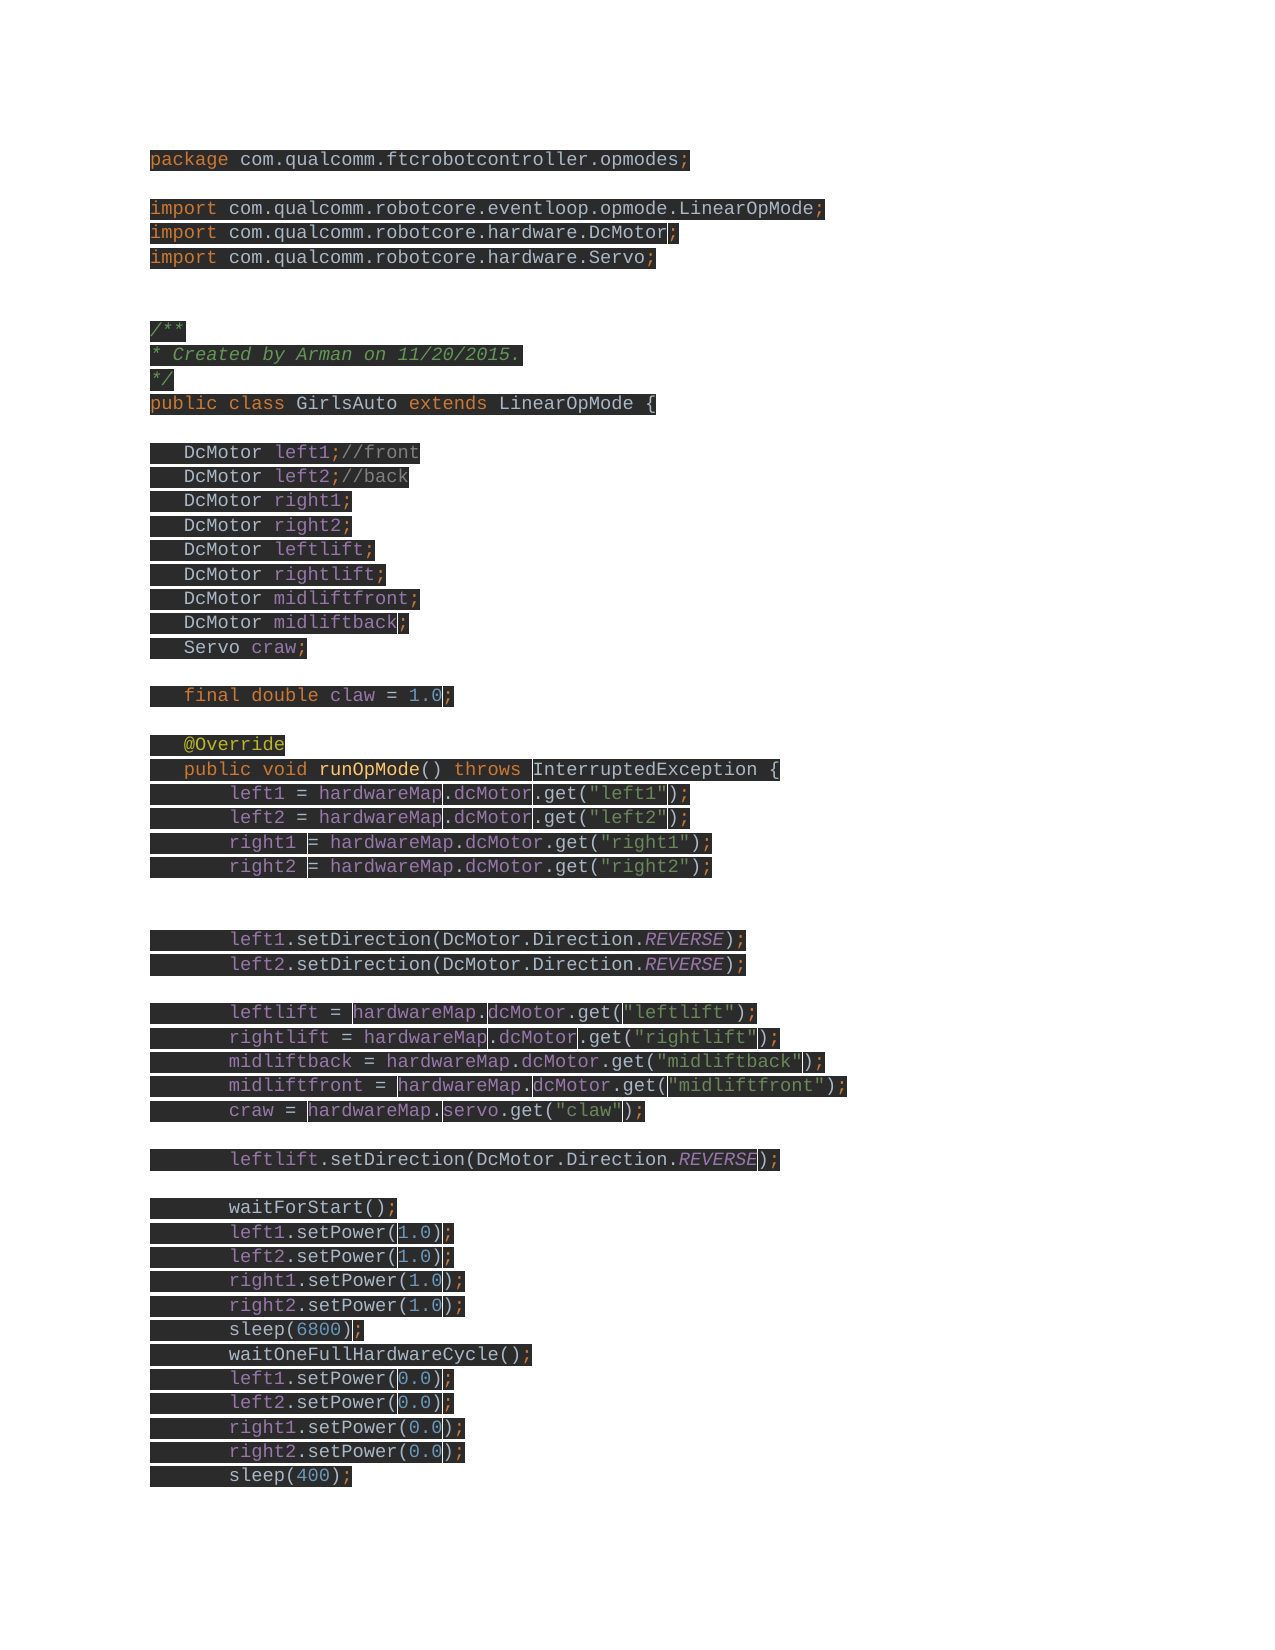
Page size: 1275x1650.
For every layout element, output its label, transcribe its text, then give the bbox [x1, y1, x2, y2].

text DcMotor right1; [150, 491, 1125, 512]
text Servo craw; [150, 637, 1125, 659]
text left2 = hardwareMap.dcMotor.get("left2"); [150, 808, 1125, 829]
text DcMotor right2; [150, 516, 1125, 537]
text right1.setPower(1.0); [150, 1271, 1125, 1292]
text left1.setPower(1.0); [150, 1222, 1125, 1244]
text right1 = hardwareMap.dcMotor.get("right1"); [150, 832, 1125, 854]
text package com.qualcomm.ftcrobotcontroller.opmodes; [150, 150, 1125, 171]
text left1 = hardwareMap.dcMotor.get("left1"); [150, 784, 1125, 805]
text import com.qualcomm.robotcore.hardware.Servo; [150, 247, 1125, 269]
text sleep(6800); [150, 1320, 1125, 1341]
text import com.qualcomm.robotcore.eventloop.opmode.LinearOpMode; [150, 199, 1125, 220]
text left1.setDirection(DcMotor.Direction.REVERSE); [150, 930, 1125, 951]
text right2.setPower(1.0); [150, 1296, 1125, 1317]
text left2.setPower(1.0); [150, 1247, 1125, 1268]
text DcMotor rightlift; [150, 564, 1125, 586]
text right2 = hardwareMap.dcMotor.get("right2"); [150, 857, 1125, 878]
text midliftback = hardwareMap.dcMotor.get("midliftback"); [150, 1052, 1125, 1073]
text sleep(400); [150, 1466, 1125, 1487]
text final double claw = 1.0; [150, 686, 1125, 707]
text import com.qualcomm.robotcore.hardware.DcMotor; [150, 223, 1125, 244]
text left1.setPower(0.0); [150, 1369, 1125, 1390]
text DcMotor midliftfront; [150, 589, 1125, 610]
text DcMotor leftlift; [150, 540, 1125, 561]
text leftlift = hardwareMap.dcMotor.get("leftlift"); [150, 1003, 1125, 1024]
text DcMotor left1;//front [150, 442, 1125, 464]
text leftlift.setDirection(DcMotor.Direction.REVERSE); [150, 1149, 1125, 1171]
text midliftfront = hardwareMap.dcMotor.get("midliftfront"); [150, 1076, 1125, 1097]
text rightlift = hardwareMap.dcMotor.get("rightlift"); [150, 1027, 1125, 1049]
text waitOneFullHardwareCycle(); [150, 1344, 1125, 1366]
text DcMotor left2;//back [150, 467, 1125, 488]
text craw = hardwareMap.servo.get("claw"); [150, 1101, 1125, 1122]
text public void runOpMode() throws InterruptedException { [150, 759, 1125, 781]
text @Override [150, 735, 1125, 756]
text /** [150, 321, 1125, 342]
text right2.setPower(0.0); [150, 1442, 1125, 1463]
text waitForStart(); [150, 1198, 1125, 1219]
text left2.setDirection(DcMotor.Direction.REVERSE); [150, 954, 1125, 976]
text */ [150, 369, 1125, 391]
text left2.setPower(0.0); [150, 1393, 1125, 1414]
text right1.setPower(0.0); [150, 1417, 1125, 1439]
text * Created by Arman on 11/20/2015. [150, 345, 1125, 366]
text DcMotor midliftback; [150, 613, 1125, 634]
text public class GirlsAuto extends LinearOpMode { [150, 394, 1125, 415]
